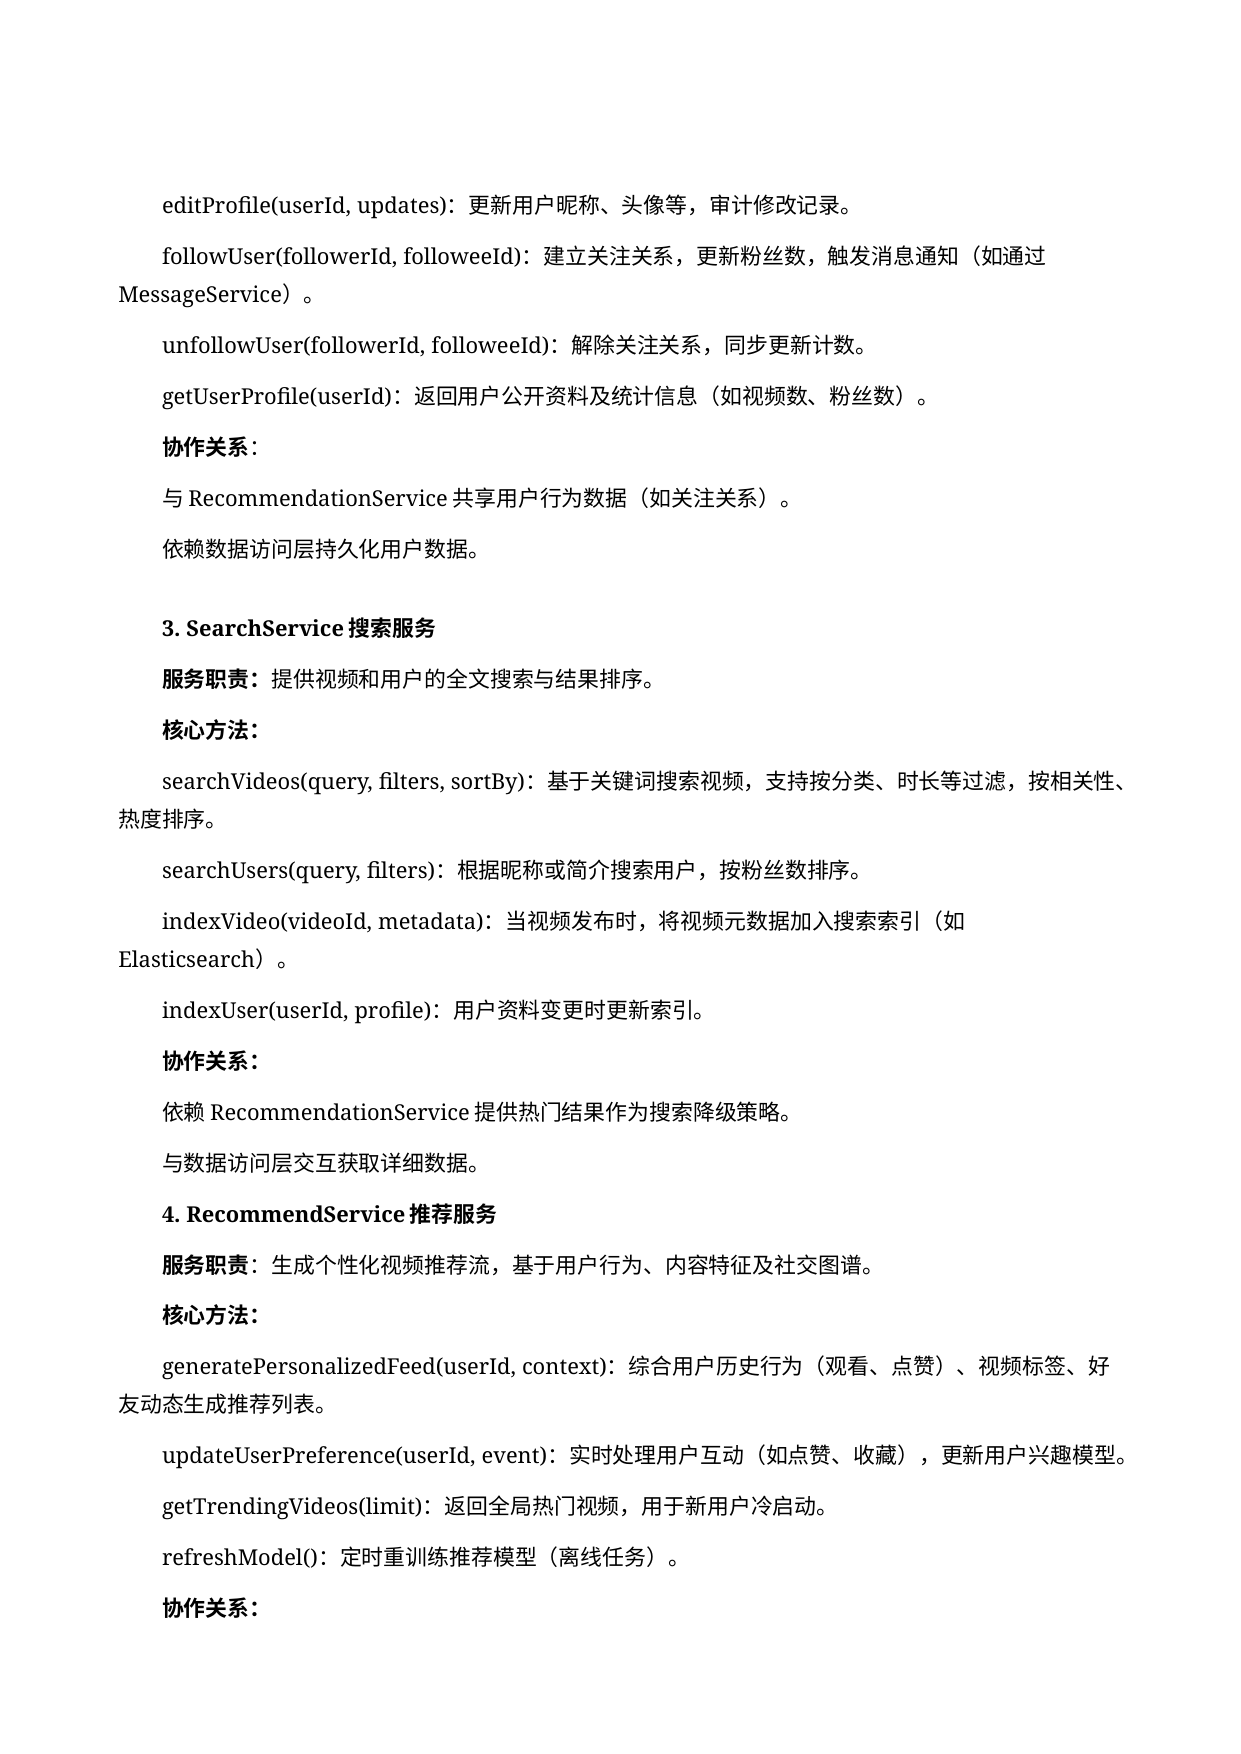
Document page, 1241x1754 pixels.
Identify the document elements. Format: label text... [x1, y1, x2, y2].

text 4. RecommendService推荐服务 [118, 1197, 1122, 1228]
text indexUser(userId, profile)：用户资料变更时更新索引。 [118, 993, 1122, 1025]
text 核心方法： [118, 713, 1122, 745]
text 服务职责：提供视频和用户的全文搜索与结果排序。 [118, 662, 1122, 694]
text searchUsers(query, filters)：根据昵称或简介搜索用户，按粉丝数排序。 [118, 853, 1122, 884]
text updateUserPreference(userId, event)：实时处理用户互动（如点赞、收藏），更新用户兴趣模型。 [118, 1438, 1122, 1470]
text 协作关系： [118, 430, 1122, 461]
text generatePersonalizedFeed(userId, context)：综合用户历史行为（观看、点赞）、视频标签、好友动态生成推荐列表。 [118, 1349, 1122, 1419]
text searchVideos(query, filters, sortBy)：基于关键词搜索视频，支持按分类、时长等过滤，按相关性、热度排序。 [118, 764, 1122, 834]
text 依赖数据访问层持久化用户数据。 [118, 532, 1122, 563]
text getTrendingVideos(limit)：返回全局热门视频，用于新用户冷启动。 [118, 1489, 1122, 1521]
text 3. SearchService搜索服务 [118, 611, 1122, 643]
text indexVideo(videoId, metadata)：当视频发布时，将视频元数据加入搜索索引（如Elasticsearch）。 [118, 904, 1122, 974]
text 依赖RecommendationService提供热门结果作为搜索降级策略。 [118, 1095, 1122, 1127]
text 服务职责：生成个性化视频推荐流，基于用户行为、内容特征及社交图谱。 [118, 1248, 1122, 1279]
text 核心方法： [118, 1298, 1122, 1330]
text getUserProfile(userId)：返回用户公开资料及统计信息（如视频数、粉丝数）。 [118, 379, 1122, 411]
text unfollowUser(followerId, followeeId)：解除关注关系，同步更新计数。 [118, 328, 1122, 359]
text editProfile(userId, updates)：更新用户昵称、头像等，审计修改记录。 [118, 188, 1122, 219]
text refreshModel()：定时重训练推荐模型（离线任务）。 [118, 1540, 1122, 1572]
text followUser(followerId, followeeId)：建立关注关系，更新粉丝数，触发消息通知（如通过MessageService）。 [118, 239, 1122, 308]
text 协作关系： [118, 1591, 1122, 1623]
text 与RecommendationService共享用户行为数据（如关注关系）。 [118, 481, 1122, 512]
text 协作关系： [118, 1044, 1122, 1076]
text 与数据访问层交互获取详细数据。 [118, 1146, 1122, 1177]
